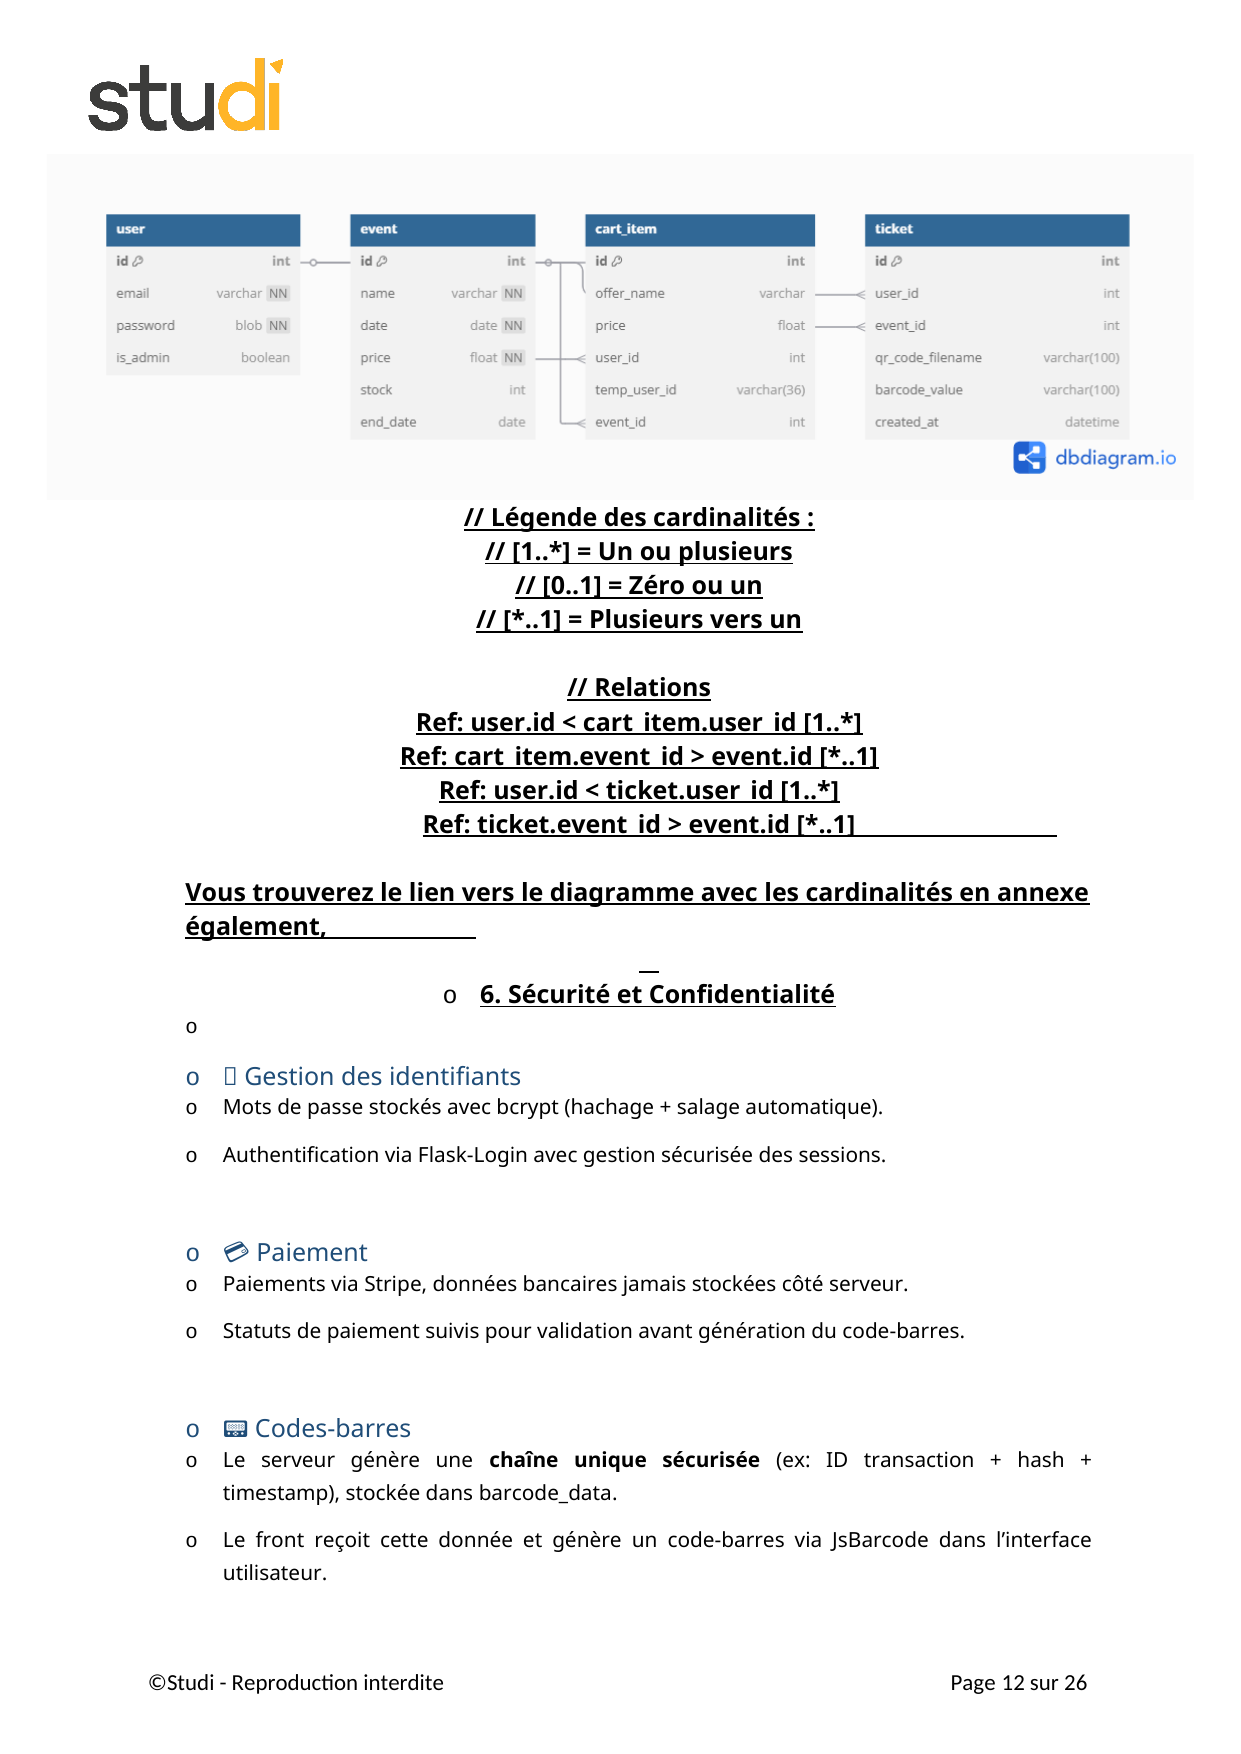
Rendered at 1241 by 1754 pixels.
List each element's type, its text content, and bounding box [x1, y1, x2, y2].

subtitle // [0..1] = Zéro ou un [185, 568, 1093, 602]
subtitle Ref: ticket.event_id > event.id [*..1] [185, 806, 1093, 840]
subtitle Ref: user.id < ticket.user_id [1..*] [185, 772, 1093, 806]
list Mots de passe stockés avec bcrypt (hachage + salage automatique). [185, 1092, 1093, 1121]
list Le front reçoit cette donnée et génère un code-barres via JsBarcode dans l’interface utilisateur. [185, 1525, 1093, 1586]
subtitle // [*..1] = Plusieurs vers un [185, 602, 1093, 636]
subtitle Vous trouverez le lien vers le diagramme avec les cardinalités en annexe également, [185, 874, 1093, 943]
list Statuts de paiement suivis pour validation avant génération du code-barres. [185, 1316, 1093, 1345]
subtitle // [1..*] = Un ou plusieurs [185, 534, 1093, 568]
subtitle 💳 Paiement [185, 1234, 1093, 1269]
subtitle // Légende des cardinalités : [185, 500, 1093, 534]
subtitle Ref: cart_item.event_id > event.id [*..1] [185, 738, 1093, 772]
subtitle 6. Sécurité et Confidentialité [185, 977, 1093, 1011]
picture [88, 58, 283, 131]
subtitle 📟 Codes-barres [185, 1411, 1093, 1445]
picture [46, 154, 1194, 500]
list Le serveur génère une chaîne unique sécurisée (ex: ID transaction + hash + timestamp), stockée dans barcode_data. [185, 1445, 1093, 1506]
subtitle // Relations [185, 670, 1093, 704]
subtitle 🔐 Gestion des identifiants [185, 1058, 1093, 1092]
list Paiements via Stripe, données bancaires jamais stockées côté serveur. [185, 1269, 1093, 1297]
subtitle Ref: user.id < cart_item.user_id [1..*] [185, 704, 1093, 738]
list Authentification via Flask-Login avec gestion sécurisée des sessions. [185, 1140, 1093, 1168]
